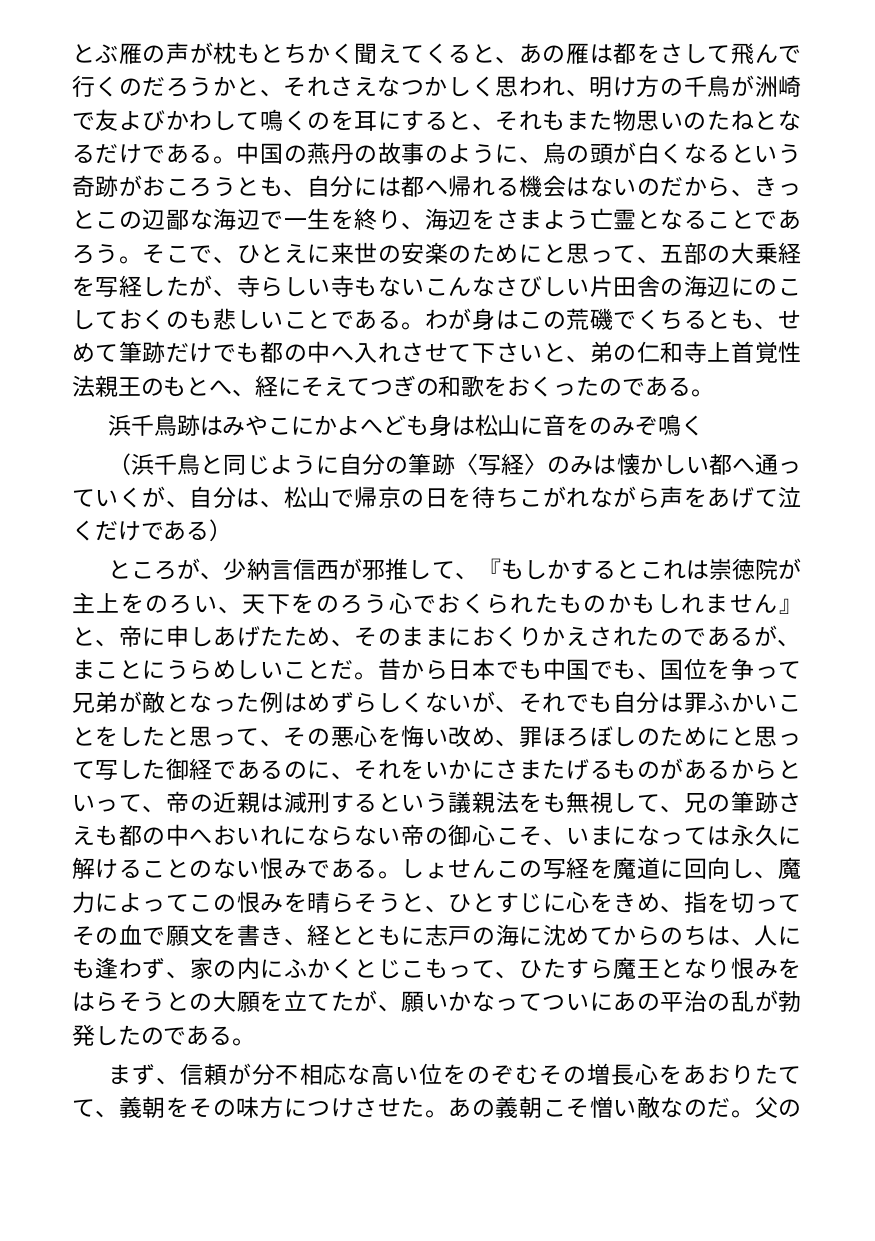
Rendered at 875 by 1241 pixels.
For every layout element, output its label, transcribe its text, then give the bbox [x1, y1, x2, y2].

text ところが、少納言信西が邪推して、『もしかするとこれは崇徳院が主上をのろい、天下をのろう心でおくられたものかもしれません』と、帝に申しあげたため、そのままにおくりかえされたのであるが、まことにうらめしいことだ。昔から日本でも中国でも、国位を争って兄弟が敵となった例はめずらしくないが、それでも自分は罪ふかいことをしたと思って、その悪心を悔い改め、罪ほろぼしのためにと思って写した御経であるのに、それをいかにさまたげるものがあるからといって、帝の近親は減刑するという議親法をも無視して、兄の筆跡さえも都の中へおいれにならない帝の御心こそ、いまになっては永久に解けることのない恨みである。しょせんこの写経を魔道に回向し、魔力によってこの恨みを晴らそうと、ひとすじに心をきめ、指を切ってその血で願文を書き、経とともに志戸の海に沈めてからのちは、人にも逢わず、家の内にふかくとじこもって、ひたすら魔王となり恨みをはらそうとの大願を立てたが、願いかなってついにあの平治の乱が勃発したのである。 [72, 552, 802, 1051]
text とぶ雁の声が枕もとちかく聞えてくると、あの雁は都をさして飛んで行くのだろうかと、それさえなつかしく思われ、明け方の千鳥が洲崎で友よびかわして鳴くのを耳にすると、それもまた物思いのたねとなるだけである。中国の燕丹の故事のように、烏の頭が白くなるという奇跡がおころうとも、自分には都へ帰れる機会はないのだから、きっとこの辺鄙な海辺で一生を終り、海辺をさまよう亡霊となることであろう。そこで、ひとえに来世の安楽のためにと思って、五部の大乗経を写経したが、寺らしい寺もないこんなさびしい片田舎の海辺にのこしておくのも悲しいことである。わが身はこの荒磯でくちるとも、せめて筆跡だけでも都の中へ入れさせて下さいと、弟の仁和寺上首覚性法親王のもとへ、経にそえてつぎの和歌をおくったのである。 [72, 36, 802, 402]
text 浜千鳥跡はみやこにかよへども身は松山に音をのみぞ鳴く [72, 407, 802, 441]
text （浜千鳥と同じように自分の筆跡〈写経〉のみは懐かしい都へ通っていくが、自分は、松山で帰京の日を待ちこがれながら声をあげて泣くだけである） [72, 447, 802, 546]
text まず、信頼が分不相応な高い位をのぞむその増長心をあおりたてて、義朝をその味方につけさせた。あの義朝こそ憎い敵なのだ。父の [72, 1057, 802, 1123]
